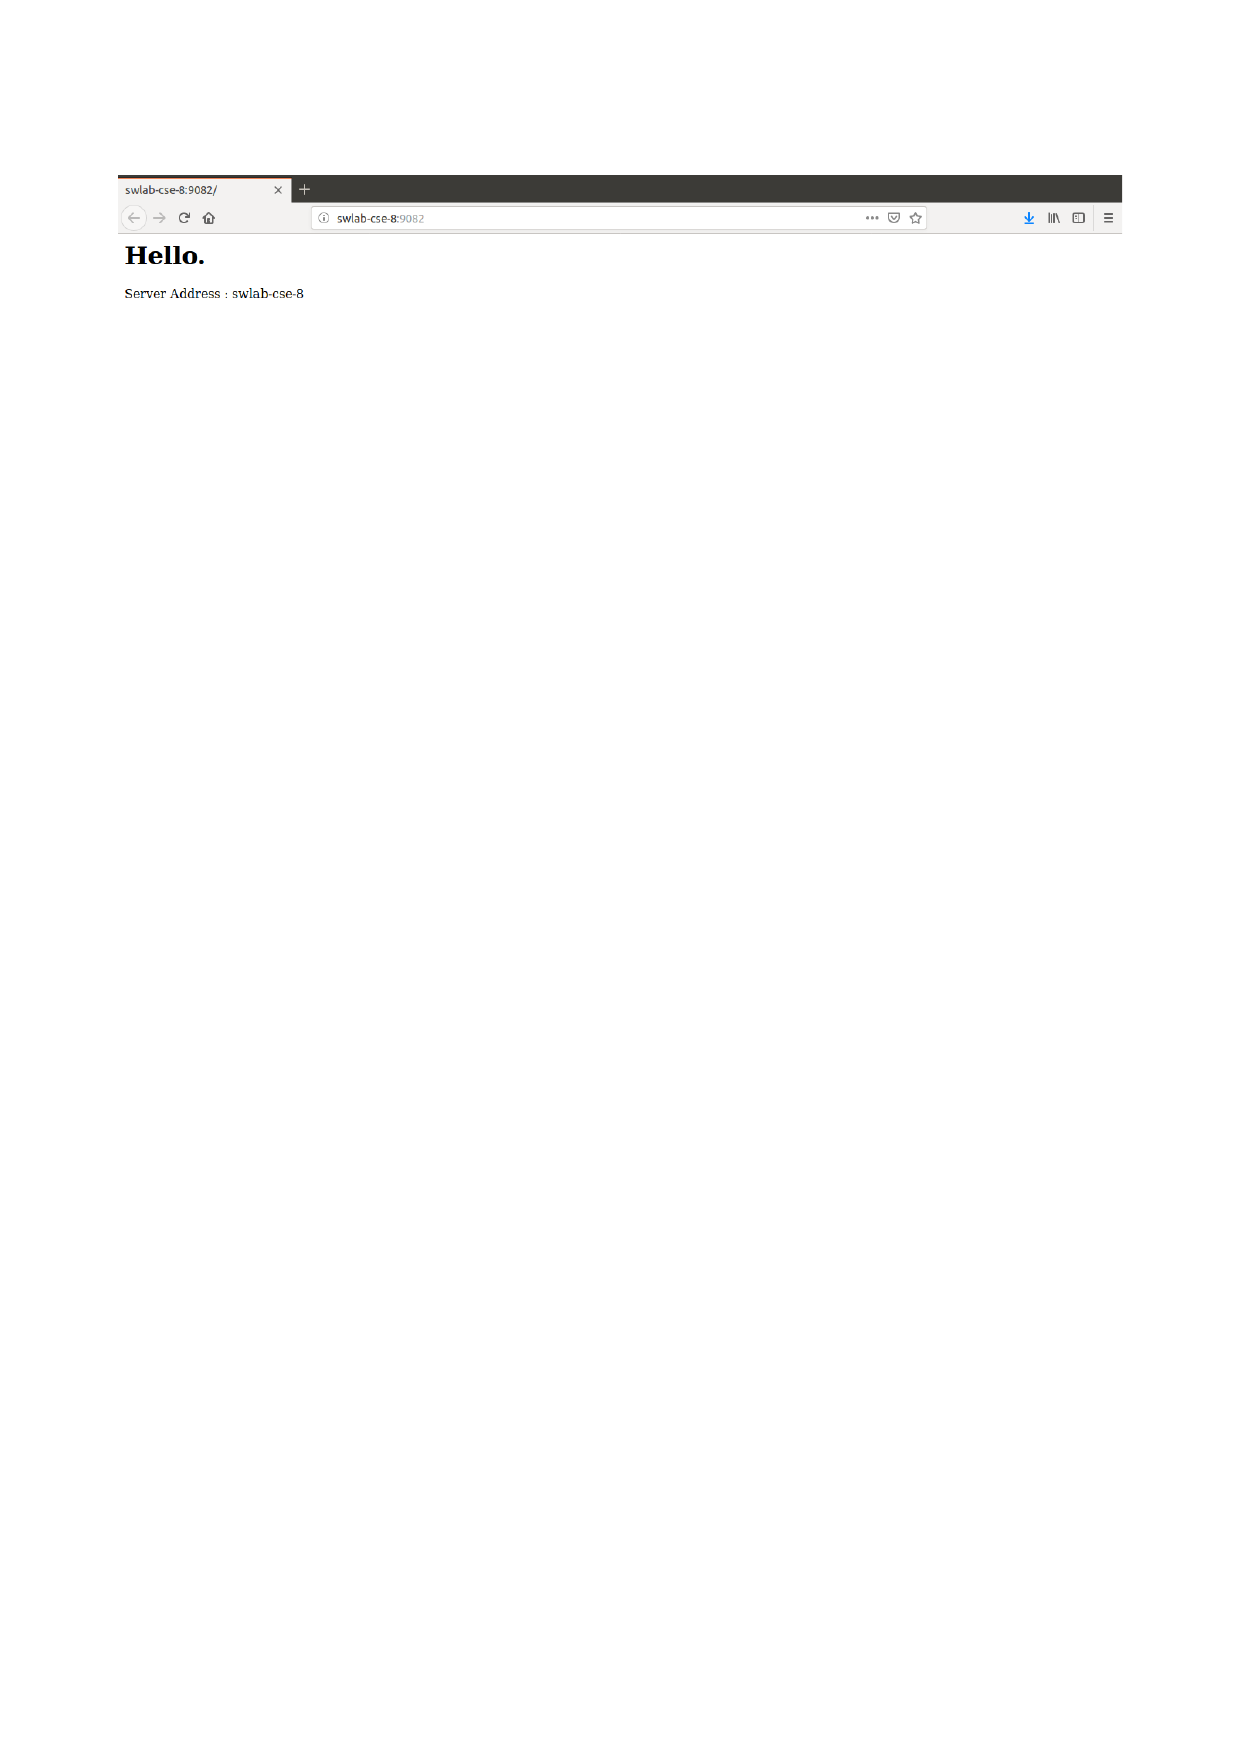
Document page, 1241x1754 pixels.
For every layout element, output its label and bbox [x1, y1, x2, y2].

picture [118, 175, 1123, 750]
